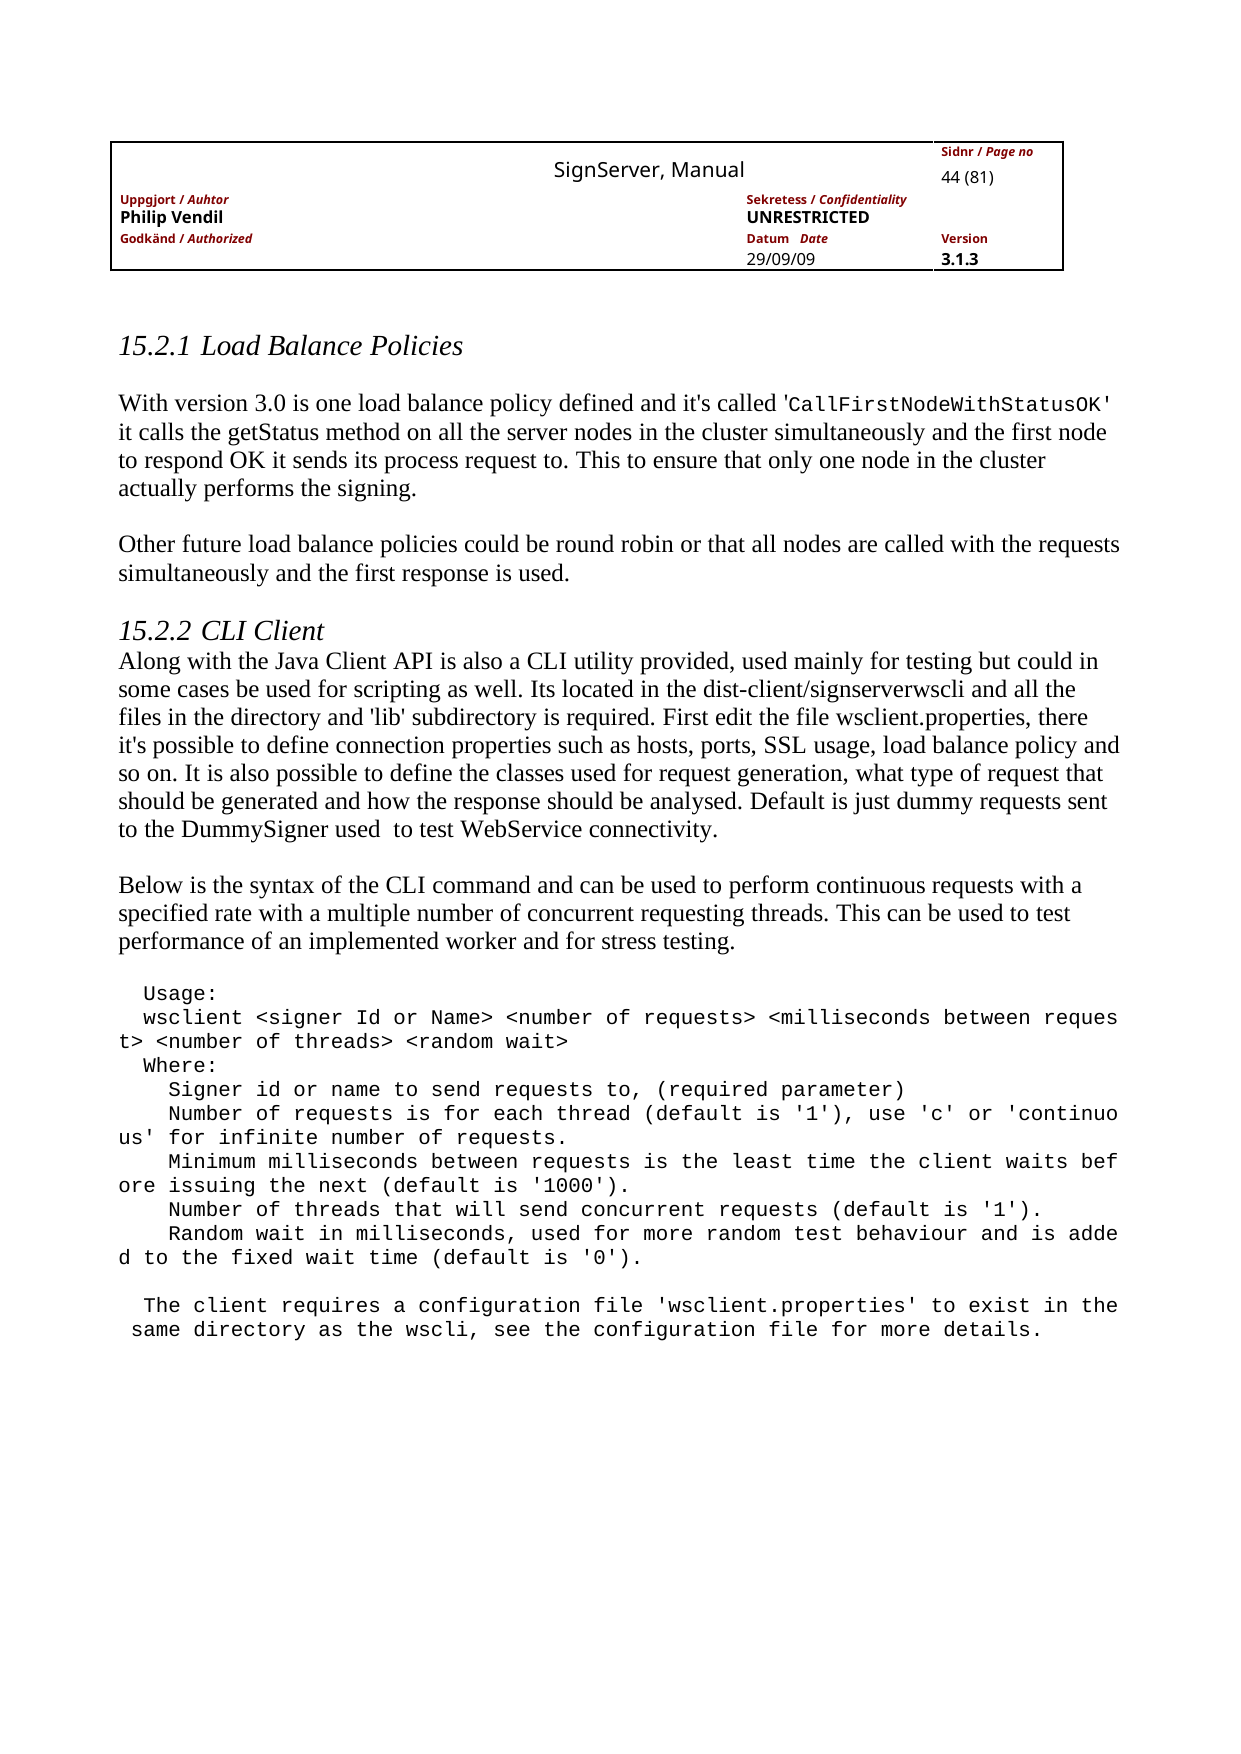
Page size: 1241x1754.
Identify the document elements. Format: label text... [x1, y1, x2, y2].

text ore issuing the next (default is '1000'). [118, 1175, 1122, 1199]
text Signer id or name to send requests to, (required parameter) [118, 1079, 1122, 1103]
text same directory as the wscli, see the configuration file for more details. [118, 1319, 1122, 1343]
text Random wait in milliseconds, used for more random test behaviour and is adde [118, 1223, 1122, 1247]
text Below is the syntax of the CLI command and can be used to perform continuous requests with a specified rate with a multiple number of concurrent requesting threads. This can be used to test performance of an implemented worker and for stress testing. [118, 871, 1122, 955]
text The client requires a configuration file 'wsclient.properties' to exist in the [118, 1295, 1122, 1319]
text Number of requests is for each thread (default is '1'), use 'c' or 'continuo [118, 1103, 1122, 1127]
text us' for infinite number of requests. [118, 1127, 1122, 1151]
subtitle Load Balance Policies [118, 329, 1122, 361]
text d to the fixed wait time (default is '0'). [118, 1247, 1122, 1271]
text Other future load balance policies could be round robin or that all nodes are called with the requests simultaneously and the first response is used. [118, 530, 1122, 586]
text Number of threads that will send concurrent requests (default is '1'). [118, 1199, 1122, 1223]
text t> <number of threads> <random wait> [118, 1031, 1122, 1055]
text Usage: [118, 983, 1122, 1007]
subtitle CLI Client [118, 614, 1122, 647]
text wsclient <signer Id or Name> <number of requests> <milliseconds between reques [118, 1007, 1122, 1031]
text Minimum milliseconds between requests is the least time the client waits bef [118, 1151, 1122, 1175]
text Along with the Java Client API is also a CLI utility provided, used mainly for testing but could in some cases be used for scripting as well. Its located in the dist-client/signserverwscli and all the files in the directory and 'lib' subdirectory is required. First edit the file wsclient.properties, there it's possible to define connection properties such as hosts, ports, SSL usage, load balance policy and so on. It is also possible to define the classes used for request generation, what type of request that should be generated and how the response should be analysed. Default is just dummy requests sent to the DummySigner used to test WebService connectivity. [118, 647, 1122, 843]
text With version 3.0 is one load balance policy defined and it's called 'CallFirstNodeWithStatusOK' it calls the getStatus method on all the server nodes in the cluster simultaneously and the first node to respond OK it sends its process request to. This to ensure that only one node in the cluster actually performs the signing. [118, 389, 1122, 502]
text Where: [118, 1055, 1122, 1079]
